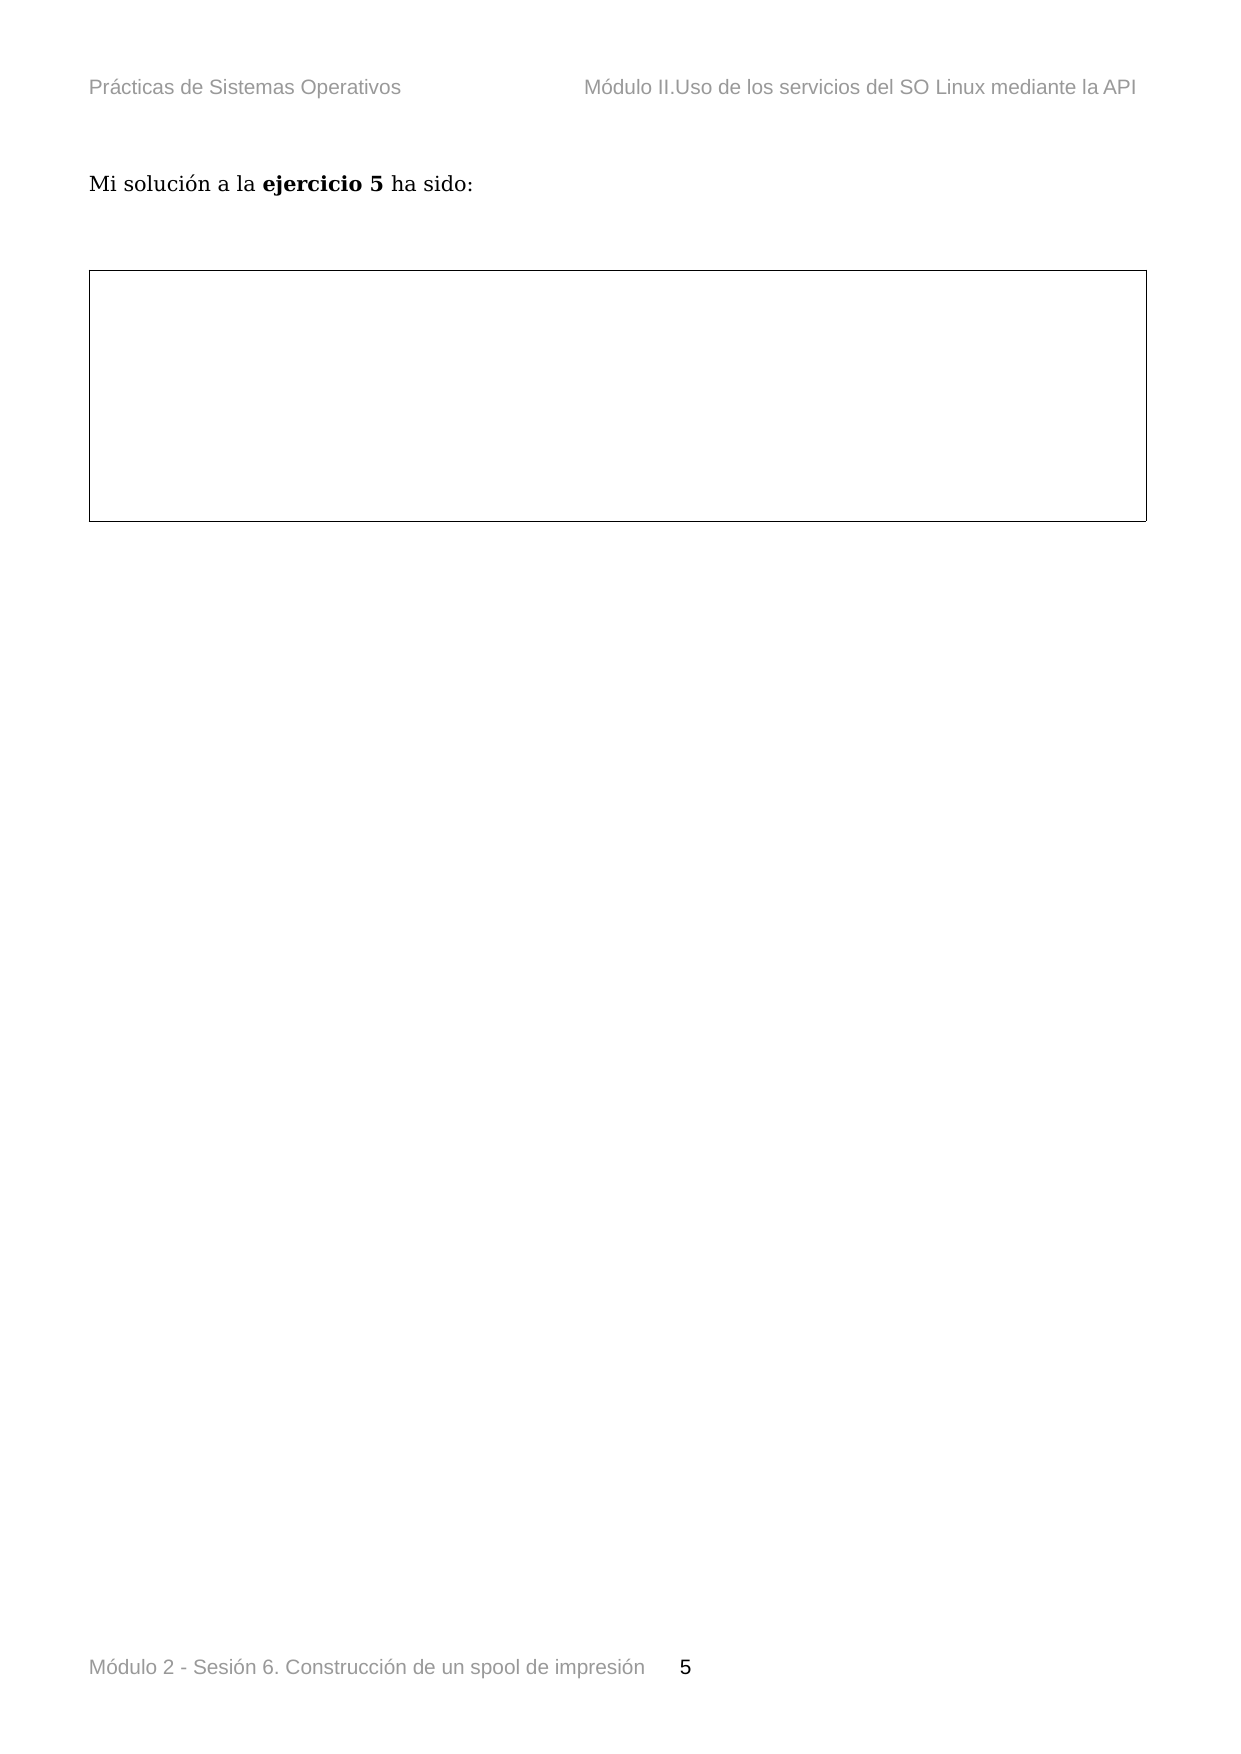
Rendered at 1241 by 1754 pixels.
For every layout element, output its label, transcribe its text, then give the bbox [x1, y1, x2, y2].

table_header [90, 271, 1146, 521]
text Mi solución a la ejercicio 5 ha sido: [89, 172, 1146, 196]
